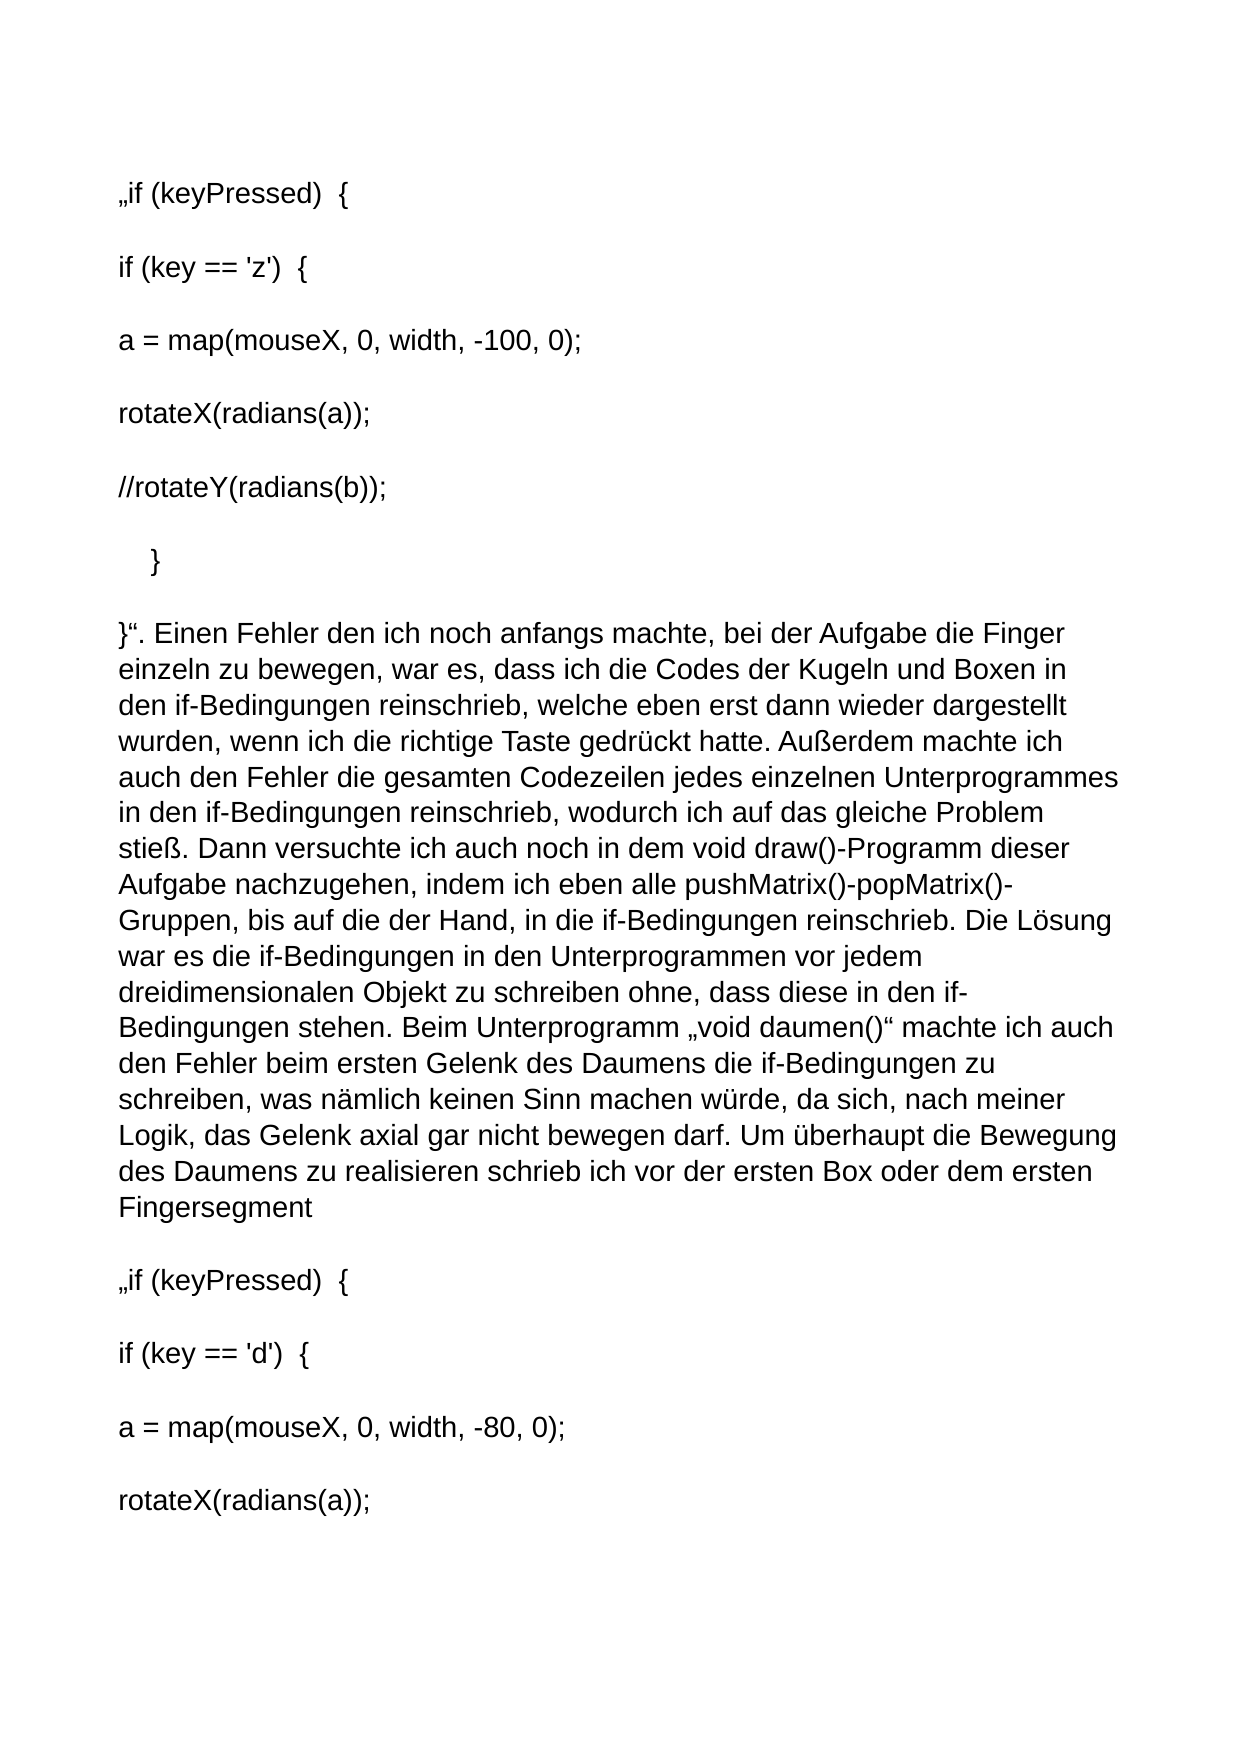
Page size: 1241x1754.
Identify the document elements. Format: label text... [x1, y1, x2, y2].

subtitle „if (keyPressed) { [118, 176, 1122, 210]
subtitle }“. Einen Fehler den ich noch anfangs machte, bei der Aufgabe die Finger einzeln zu bewegen, war es, dass ich die Codes der Kugeln und Boxen in den if-Bedingungen reinschrieb, welche eben erst dann wieder dargestellt wurden, wenn ich die richtige Taste gedrückt hatte. Außerdem machte ich auch den Fehler die gesamten Codezeilen jedes einzelnen Unterprogrammes in den if-Bedingungen reinschrieb, wodurch ich auf das gleiche Problem stieß. Dann versuchte ich auch noch in dem void draw()-Programm dieser Aufgabe nachzugehen, indem ich eben alle pushMatrix()-popMatrix()-Gruppen, bis auf die der Hand, in die if-Bedingungen reinschrieb. Die Lösung war es die if-Bedingungen in den Unterprogrammen vor jedem dreidimensionalen Objekt zu schreiben ohne, dass diese in den if-Bedingungen stehen. Beim Unterprogramm „void daumen()“ machte ich auch den Fehler beim ersten Gelenk des Daumens die if-Bedingungen zu schreiben, was nämlich keinen Sinn machen würde, da sich, nach meiner Logik, das Gelenk axial gar nicht bewegen darf. Um überhaupt die Bewegung des Daumens zu realisieren schrieb ich vor der ersten Box oder dem ersten Fingersegment [118, 616, 1122, 1223]
subtitle a = map(mouseX, 0, width, -100, 0); [118, 323, 1122, 357]
subtitle „if (keyPressed) { [118, 1263, 1122, 1297]
subtitle } [118, 543, 1122, 577]
subtitle //rotateY(radians(b)); [118, 470, 1122, 503]
subtitle rotateX(radians(a)); [118, 1483, 1122, 1517]
subtitle a = map(mouseX, 0, width, -80, 0); [118, 1410, 1122, 1443]
subtitle if (key == 'z') { [118, 250, 1122, 283]
subtitle rotateX(radians(a)); [118, 396, 1122, 430]
subtitle if (key == 'd') { [118, 1336, 1122, 1370]
